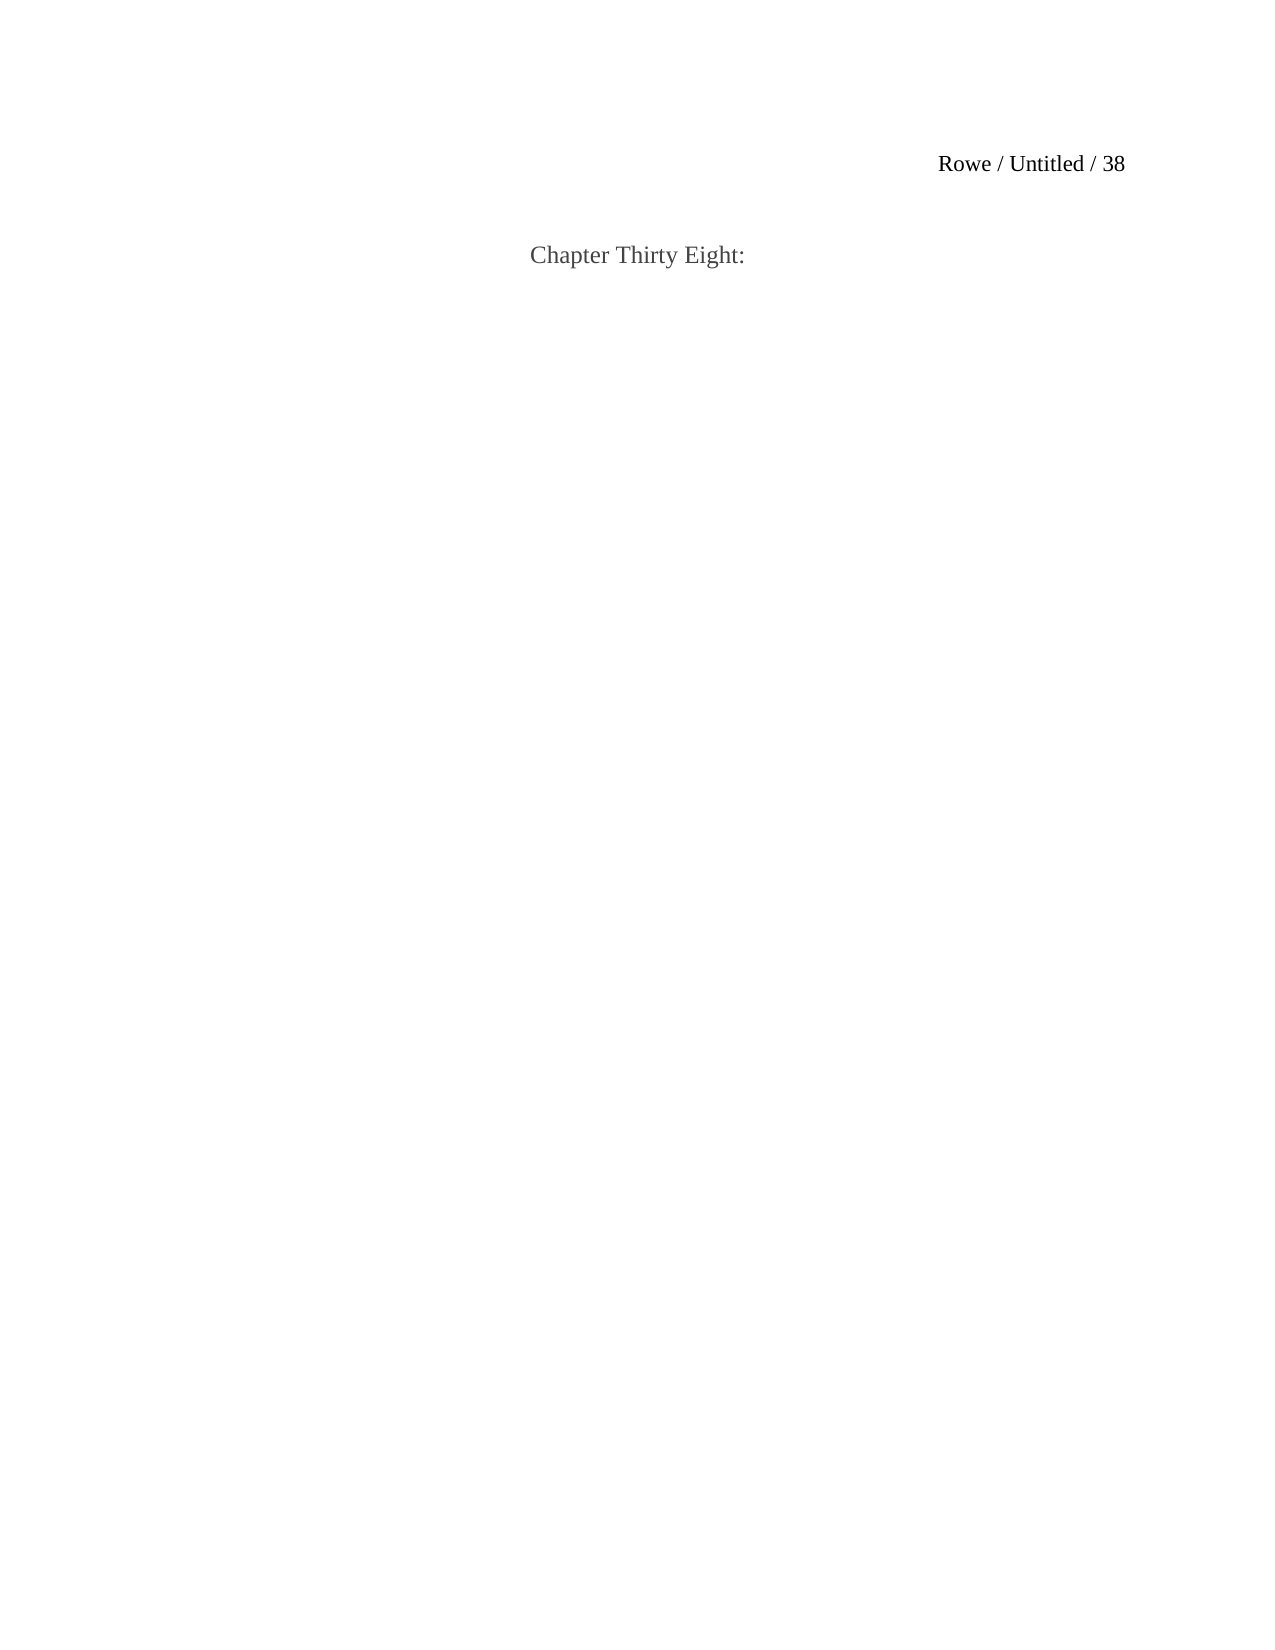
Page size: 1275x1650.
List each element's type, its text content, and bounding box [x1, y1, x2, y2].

subtitle Chapter Thirty Eight: [150, 240, 1125, 268]
